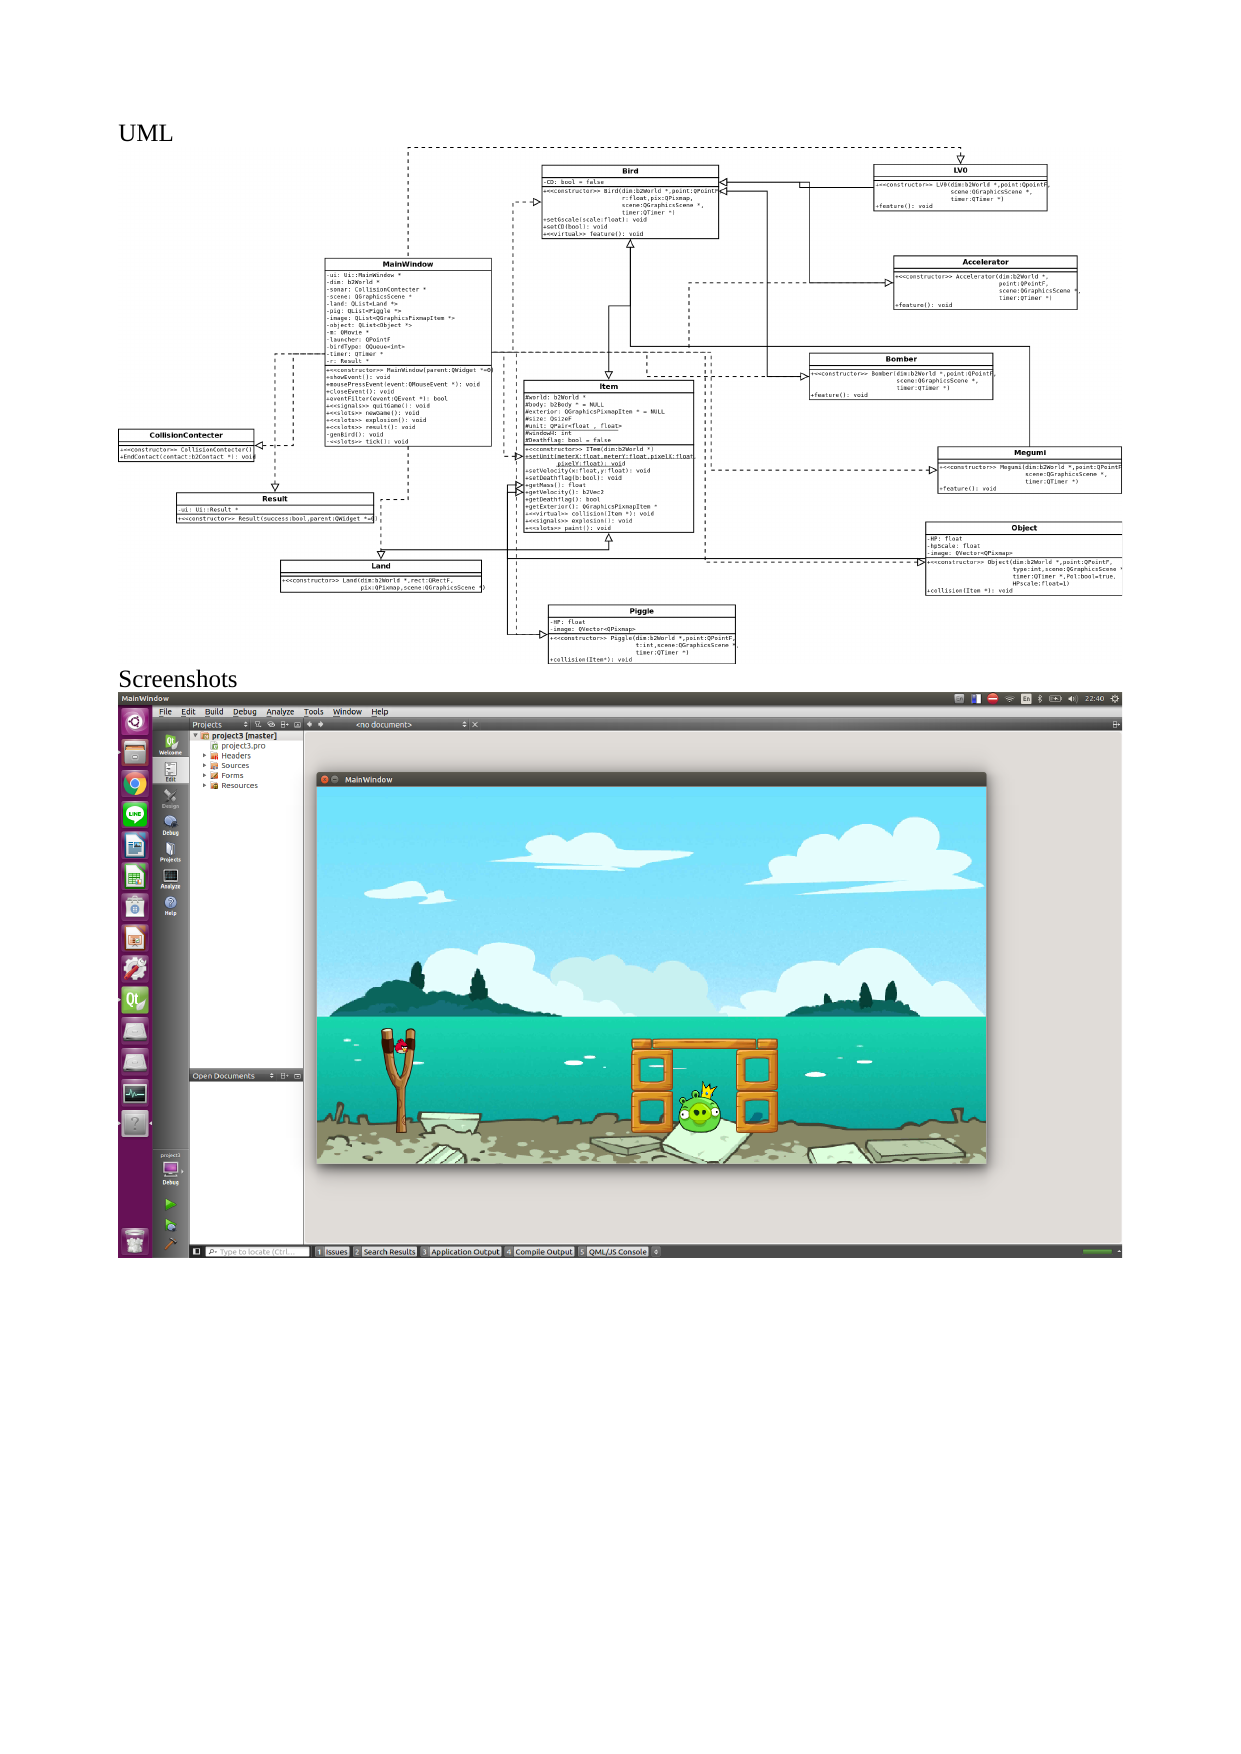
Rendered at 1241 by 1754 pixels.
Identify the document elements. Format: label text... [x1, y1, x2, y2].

text Screenshots [118, 664, 1122, 692]
text UML [118, 118, 1122, 147]
picture [118, 147, 1123, 664]
picture [118, 692, 1123, 1258]
